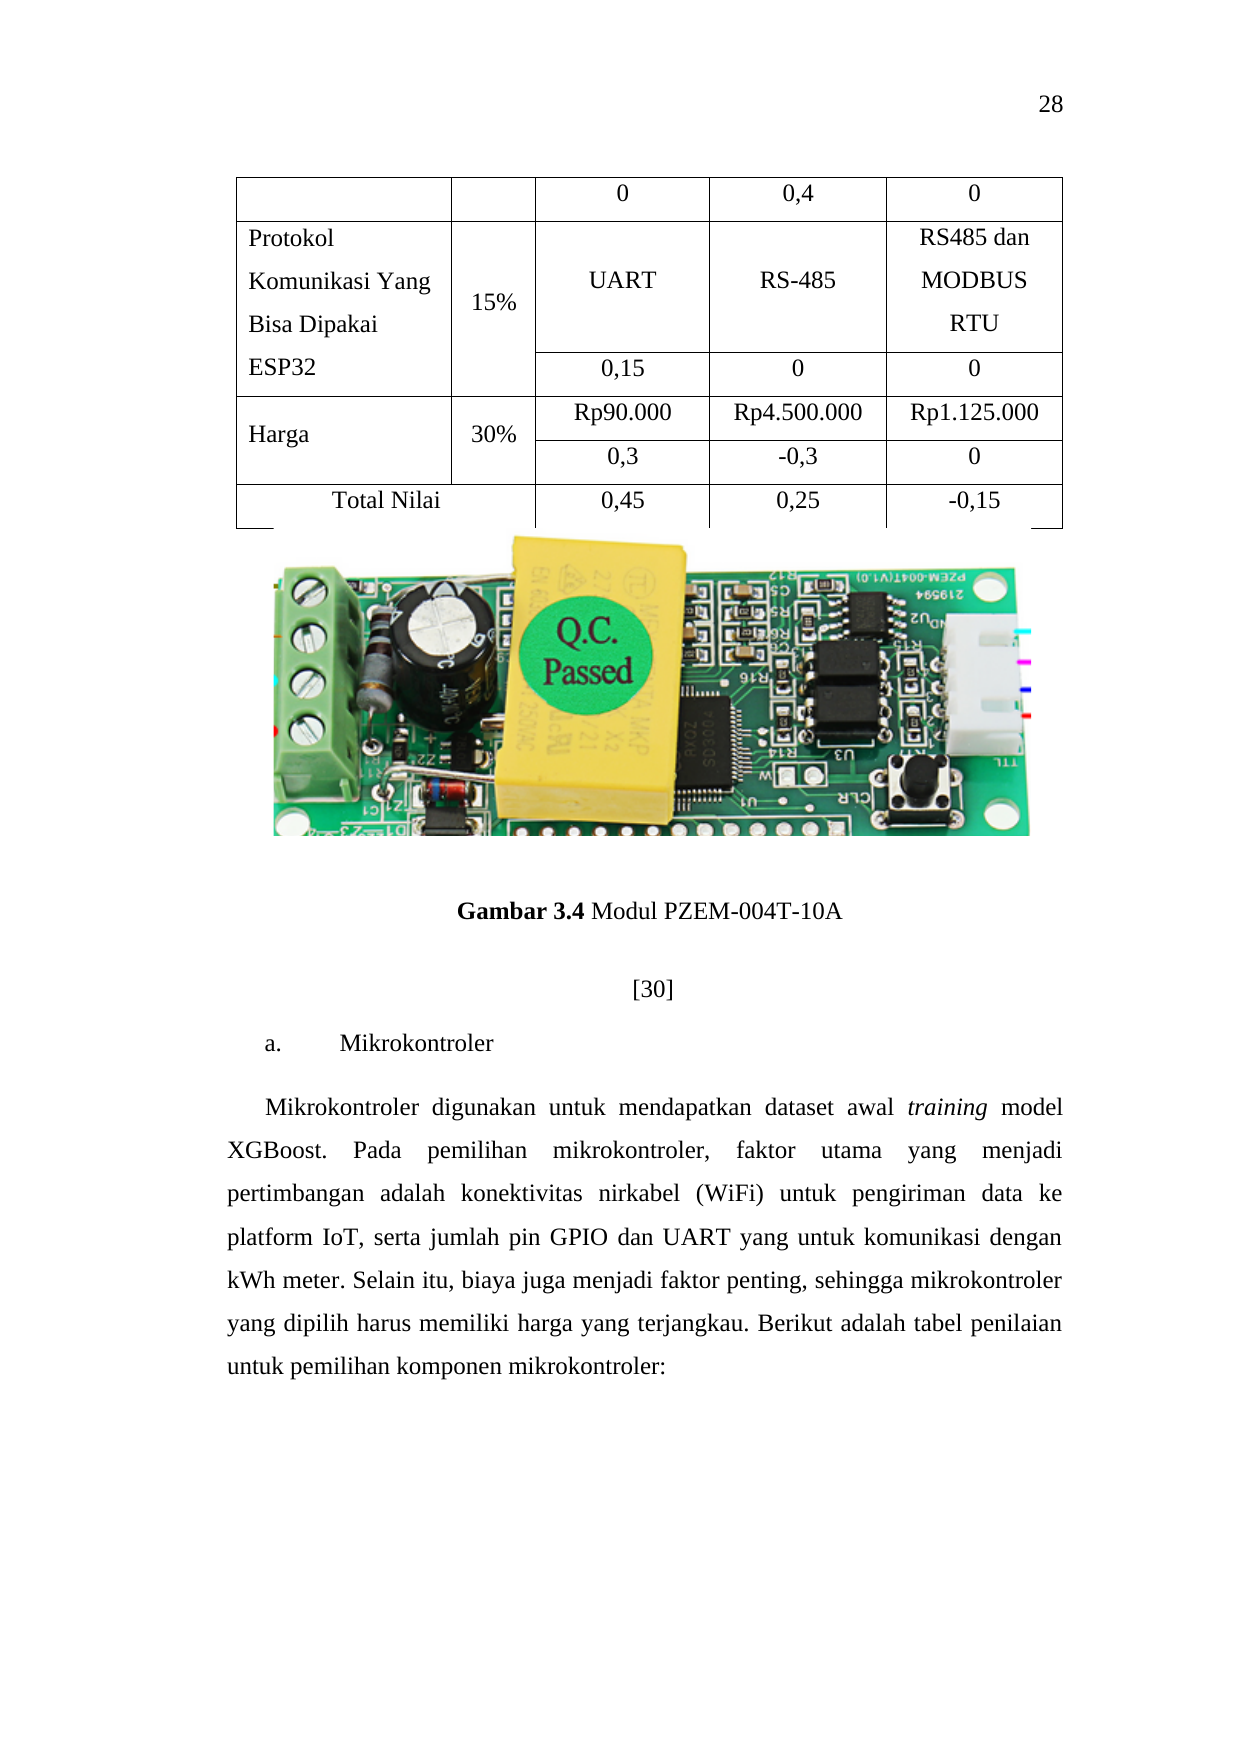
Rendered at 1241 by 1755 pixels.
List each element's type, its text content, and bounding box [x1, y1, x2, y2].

text Gambar 3.4 Modul PZEM-004T-10A [236, 896, 1063, 924]
table_cell 0 [887, 353, 1062, 396]
table_cell 0 [710, 353, 886, 396]
text Mikrokontroler digunakan untuk mendapatkan dataset awal training model XGBoost. Pada pemilihan mikrokontroler, faktor utama yang menjadi pertimbangan adalah konektivitas nirkabel (WiFi) untuk pengiriman data ke platform IoT, serta jumlah pin GPIO dan UART yang untuk komunikasi dengan kWh meter. Selain itu, biaya juga menjadi faktor penting, sehingga mikrokontroler yang dipilih harus memiliki harga yang terjangkau. Berikut adalah tabel penilaian untuk pemilihan komponen mikrokontroler: [227, 1092, 1063, 1380]
table_cell 0 [887, 178, 1062, 221]
table_cell 0,3 [536, 441, 709, 484]
table_cell 30% [452, 397, 535, 484]
table_cell 0,45 [536, 485, 709, 528]
table_cell Rp4.500.000 [710, 397, 886, 440]
table_cell Rp1.125.000 [887, 397, 1062, 440]
table_cell 15% [452, 222, 535, 396]
table_cell [237, 178, 451, 221]
table_cell Rp90.000 [536, 397, 709, 440]
table_cell [452, 178, 535, 221]
table_cell RS-485 [710, 222, 886, 352]
list Mikrokontroler [264, 1028, 1063, 1057]
table_cell Harga [237, 397, 451, 484]
table_cell UART [536, 222, 709, 352]
table_cell -0,15 [887, 485, 1062, 528]
table_cell 0 [536, 178, 709, 221]
table_cell 0 [887, 441, 1062, 484]
table_cell RS485 dan MODBUS RTU [887, 222, 1062, 352]
table_cell Protokol Komunikasi Yang Bisa Dipakai ESP32 [237, 222, 451, 396]
table_cell 0,15 [536, 353, 709, 396]
table_cell -0,3 [710, 441, 886, 484]
table_cell 0,4 [710, 178, 886, 221]
table_cell Total Nilai [237, 485, 535, 528]
table_cell 0,25 [710, 485, 886, 528]
text [30] [236, 974, 1063, 1003]
